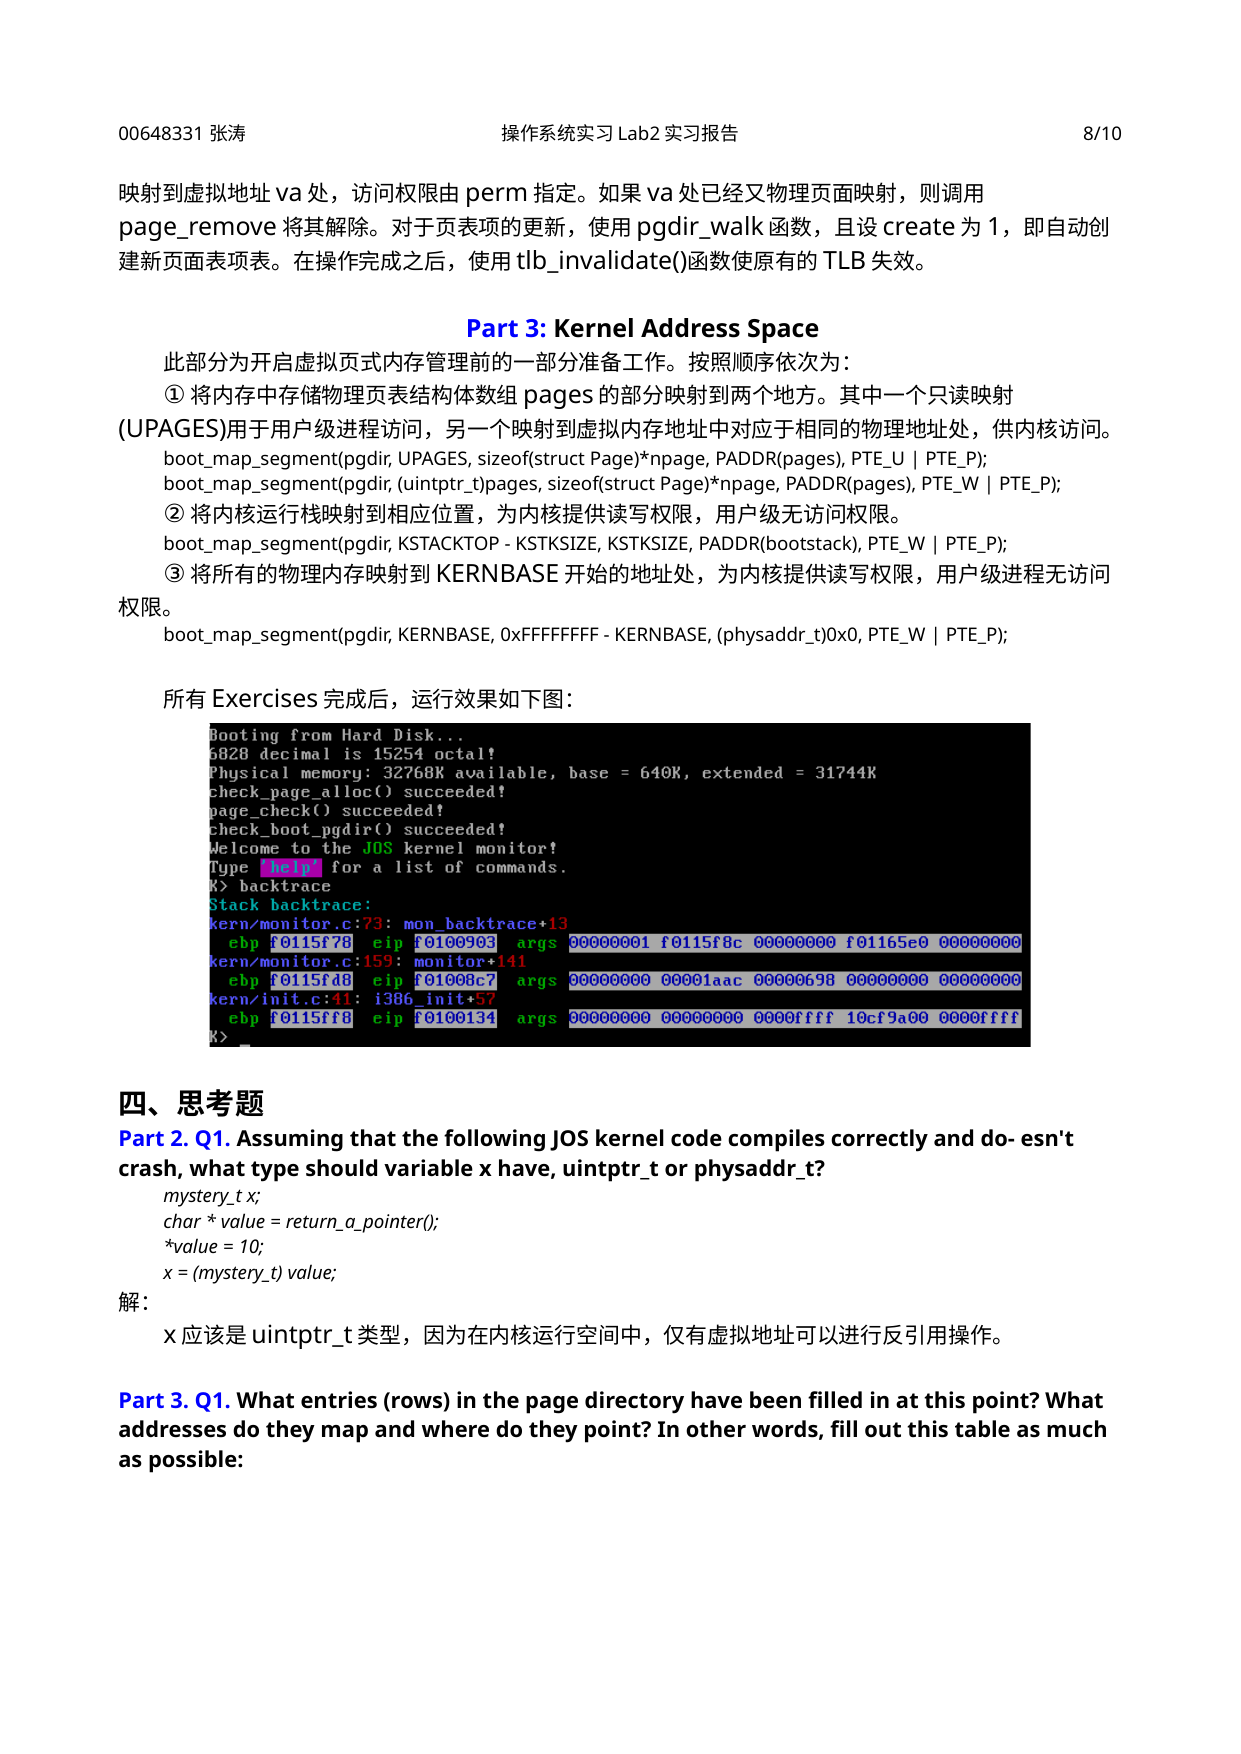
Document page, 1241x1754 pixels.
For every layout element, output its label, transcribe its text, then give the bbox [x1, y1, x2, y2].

text char * value = return_a_pointer(); [118, 1208, 1122, 1234]
text mystery_t x; [118, 1183, 1122, 1208]
picture [209, 723, 1031, 1047]
text ①将内存中存储物理页表结构体数组pages的部分映射到两个地方。其中一个只读映射(UPAGES)用于用户级进程访问，另一个映射到虚拟内存地址中对应于相同的物理地址处，供内核访问。 [118, 377, 1122, 445]
text boot_map_segment(pgdir, KERNBASE, 0xFFFFFFFF - KERNBASE, (physaddr_t)0x0, PTE_W | PTE_P); [118, 621, 1122, 647]
text *value = 10; [118, 1234, 1122, 1259]
text Part 3: Kernel Address Space [118, 311, 1122, 345]
text ②将内核运行栈映射到相应位置，为内核提供读写权限，用户级无访问权限。 [118, 496, 1122, 530]
text 映射到虚拟地址va处，访问权限由perm指定。如果va处已经又物理页面映射，则调用page_remove将其解除。对于页表项的更新，使用pgdir_walk函数，且设create为1，即自动创建新页面表项表。在操作完成之后，使用tlb_invalidate()函数使原有的TLB失效。 [118, 175, 1122, 277]
text 此部分为开启虚拟页式内存管理前的一部分准备工作。按照顺序依次为： [118, 345, 1122, 377]
text Part 2. Q1. Assuming that the following JOS kernel code compiles correctly and do- esn't crash, what type should variable x have, uintptr_t or physaddr_t? [118, 1123, 1122, 1183]
text 所有Exercises完成后，运行效果如下图： [118, 681, 1122, 715]
text 解： [118, 1285, 1122, 1316]
text Part 3. Q1. What entries (rows) in the page directory have been filled in at this point? What addresses do they map and where do they point? In other words, fill out this table as much as possible: [118, 1384, 1122, 1474]
text x应该是uintptr_t类型，因为在内核运行空间中，仅有虚拟地址可以进行反引用操作。 [118, 1316, 1122, 1351]
text boot_map_segment(pgdir, KSTACKTOP - KSTKSIZE, KSTKSIZE, PADDR(bootstack), PTE_W | PTE_P); [118, 530, 1122, 556]
text boot_map_segment(pgdir, (uintptr_t)pages, sizeof(struct Page)*npage, PADDR(pages), PTE_W | PTE_P); [118, 470, 1122, 496]
text boot_map_segment(pgdir, UPAGES, sizeof(struct Page)*npage, PADDR(pages), PTE_U | PTE_P); [118, 445, 1122, 470]
text 四、思考题 [118, 1081, 1122, 1123]
text ③将所有的物理内存映射到KERNBASE开始的地址处，为内核提供读写权限，用户级进程无访问权限。 [118, 556, 1122, 621]
text x = (mystery_t) value; [118, 1259, 1122, 1285]
